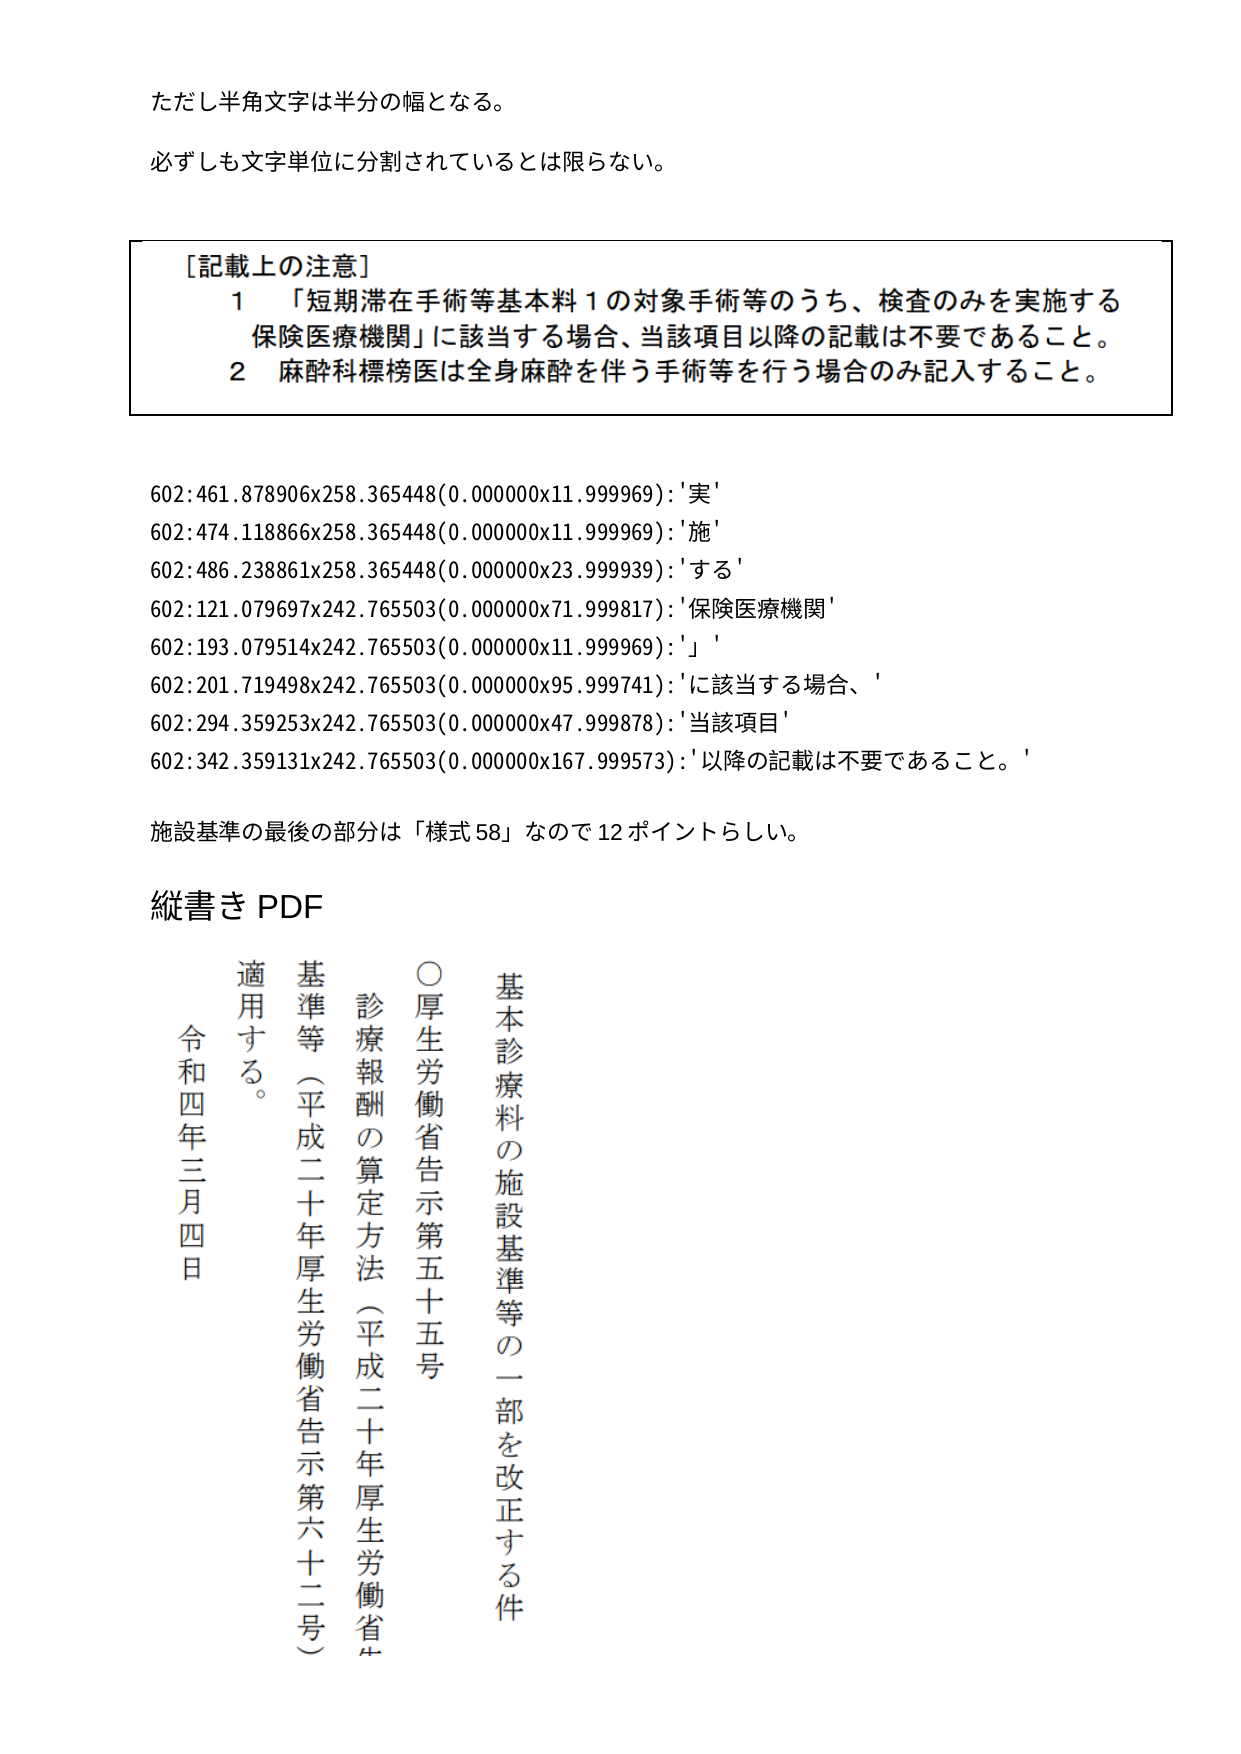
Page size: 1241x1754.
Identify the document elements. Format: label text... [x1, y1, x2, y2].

text 602:121.079697x242.765503(0.000000x71.999817):'保険医療機関' [150, 590, 1152, 624]
text 602:294.359253x242.765503(0.000000x47.999878):'当該項目' [150, 705, 1152, 738]
text 602:201.719498x242.765503(0.000000x95.999741):'に該当する場合、' [150, 667, 1152, 700]
text 602:342.359131x242.765503(0.000000x167.999573):'以降の記載は不要であること。' [150, 743, 1152, 776]
table_header [1162, 242, 1171, 413]
text 必ずしも文字単位に分割されているとは限らない。 [150, 149, 1152, 175]
picture [150, 937, 559, 1656]
text 施設基準の最後の部分は「様式58」なので12ポイントらしい。 [150, 819, 1152, 846]
text ただし半角文字は半分の幅となる。 [150, 88, 1152, 115]
subtitle 縦書きPDF [150, 887, 1152, 925]
picture [142, 241, 1162, 414]
text 602:486.238861x258.365448(0.000000x23.999939):'する' [150, 552, 1152, 586]
text 602:193.079514x242.765503(0.000000x11.999969):'」' [150, 628, 1152, 662]
text 602:474.118866x258.365448(0.000000x11.999969):'施' [150, 514, 1152, 547]
table_header [131, 242, 142, 413]
text 602:461.878906x258.365448(0.000000x11.999969):'実' [150, 476, 1152, 509]
